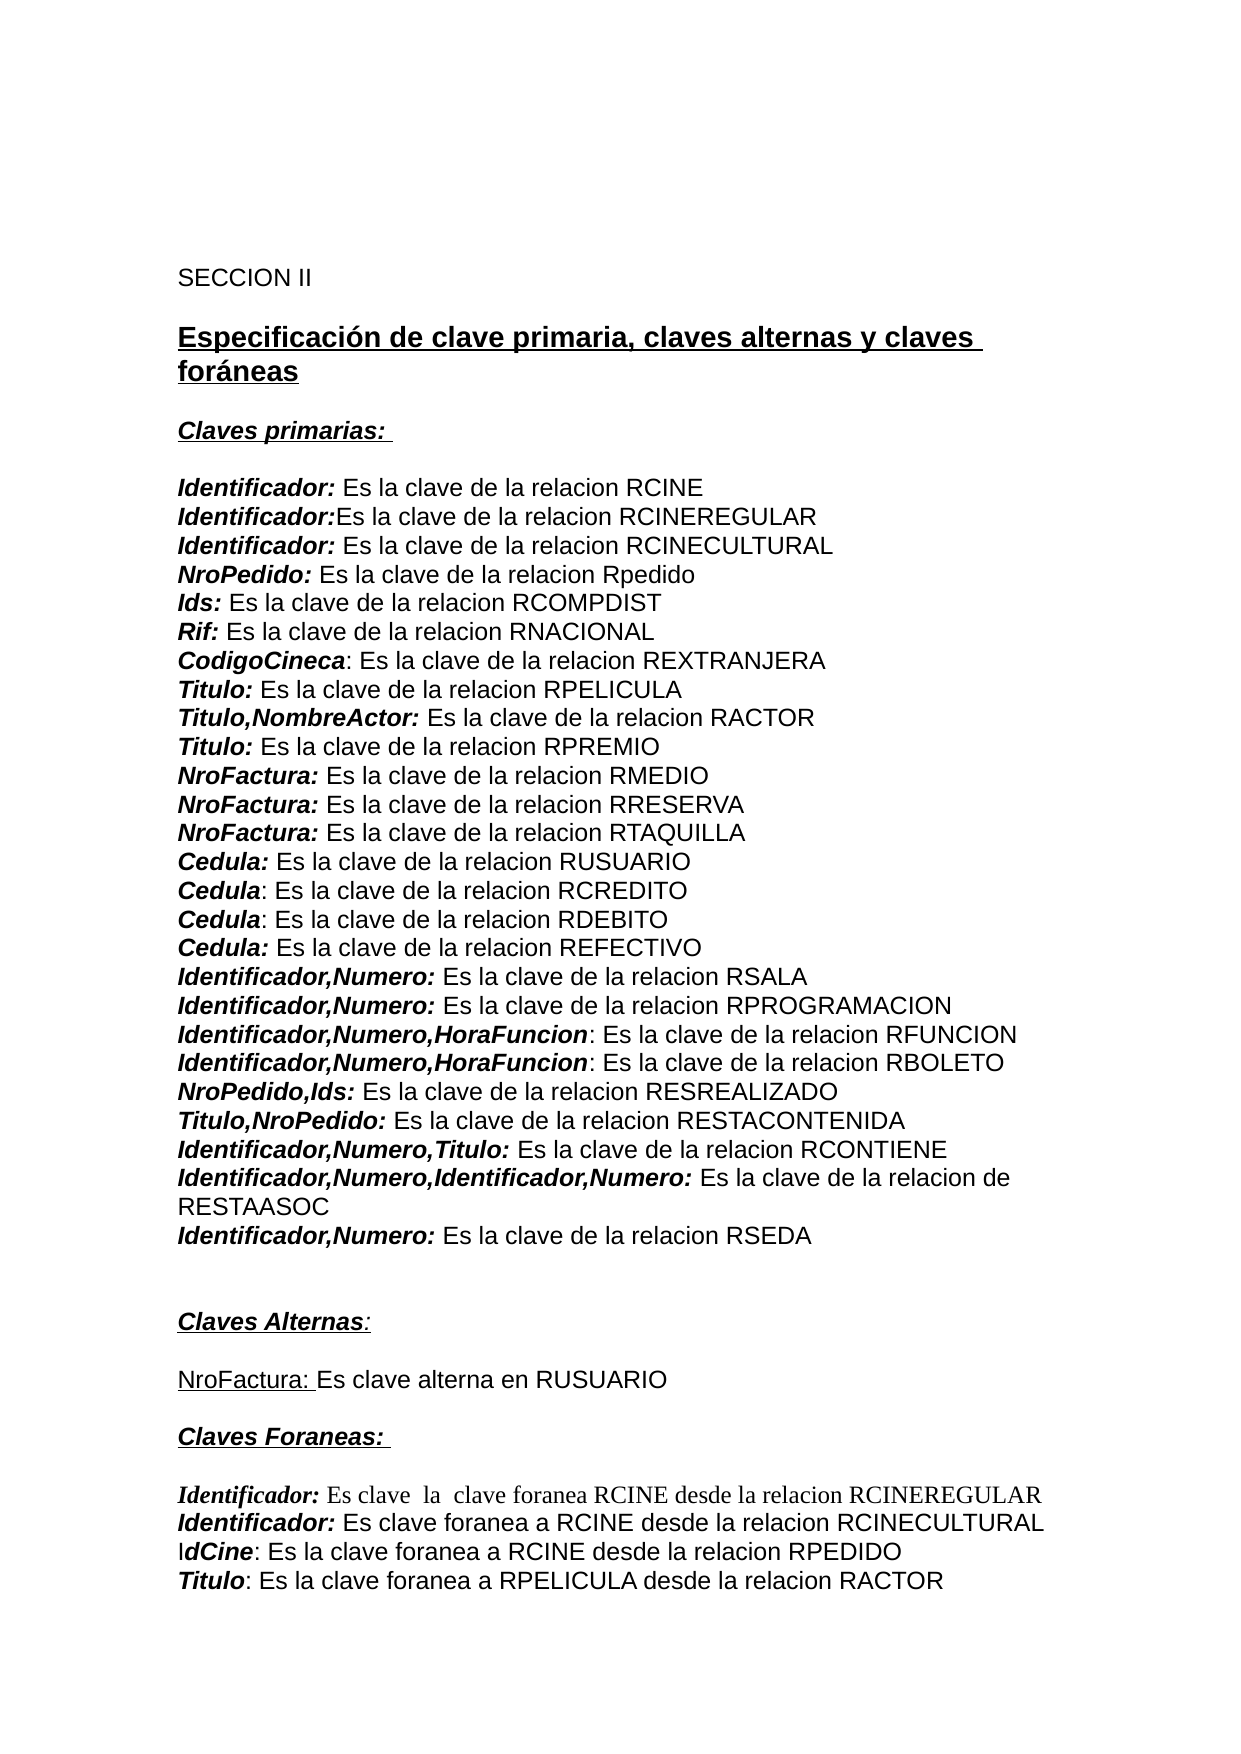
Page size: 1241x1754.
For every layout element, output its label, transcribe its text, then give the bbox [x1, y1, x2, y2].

text Cedula: Es la clave de la relacion RUSUARIO [177, 847, 1063, 876]
text Titulo: Es la clave de la relacion RPREMIO [177, 732, 1063, 761]
text Titulo,NombreActor: Es la clave de la relacion RACTOR [177, 703, 1063, 732]
text Ids: Es la clave de la relacion RCOMPDIST [177, 588, 1063, 617]
text Identificador,Numero,HoraFuncion: Es la clave de la relacion RBOLETO [177, 1048, 1063, 1077]
text Identificador: Es la clave de la relacion RCINE [177, 473, 1063, 502]
text CodigoCineca: Es la clave de la relacion REXTRANJERA [177, 646, 1063, 675]
text SECCION II [177, 263, 1063, 291]
text Cedula: Es la clave de la relacion RCREDITO [177, 876, 1063, 905]
text Identificador,Numero: Es la clave de la relacion RSALA [177, 962, 1063, 991]
text Titulo: Es la clave foranea a RPELICULA desde la relacion RACTOR [177, 1566, 1063, 1595]
text Identificador,Numero: Es la clave de la relacion RPROGRAMACION [177, 991, 1063, 1020]
text Identificador: Es la clave de la relacion RCINECULTURAL [177, 531, 1063, 560]
text Identificador,Numero,Titulo: Es la clave de la relacion RCONTIENE [177, 1135, 1063, 1163]
text NroFactura: Es la clave de la relacion RRESERVA [177, 790, 1063, 818]
text NroFactura: Es clave alterna en RUSUARIO [177, 1365, 1063, 1393]
text Identificador,Numero: Es la clave de la relacion RSEDA [177, 1221, 1063, 1250]
text NroFactura: Es la clave de la relacion RMEDIO [177, 761, 1063, 790]
text Rif: Es la clave de la relacion RNACIONAL [177, 617, 1063, 646]
text Especificación de clave primaria, claves alternas y claves foráneas [177, 320, 1063, 387]
text NroPedido: Es la clave de la relacion Rpedido [177, 560, 1063, 588]
text Identificador,Numero,Identificador,Numero: Es la clave de la relacion de RESTAASOC [177, 1163, 1063, 1221]
text Claves Alternas: [177, 1307, 1063, 1336]
text Identificador: Es clave foranea a RCINE desde la relacion RCINECULTURAL [177, 1508, 1063, 1537]
text Titulo: Es la clave de la relacion RPELICULA [177, 675, 1063, 703]
text Claves Foraneas: [177, 1422, 1063, 1451]
text NroPedido,Ids: Es la clave de la relacion RESREALIZADO [177, 1077, 1063, 1106]
text Cedula: Es la clave de la relacion REFECTIVO [177, 933, 1063, 962]
text NroFactura: Es la clave de la relacion RTAQUILLA [177, 818, 1063, 847]
text Identificador:Es la clave de la relacion RCINEREGULAR [177, 502, 1063, 531]
text IdCine: Es la clave foranea a RCINE desde la relacion RPEDIDO [177, 1537, 1063, 1566]
text Identificador: Es clave la clave foranea RCINE desde la relacion RCINEREGULAR [177, 1480, 1063, 1508]
text Claves primarias: [177, 416, 1063, 445]
text Cedula: Es la clave de la relacion RDEBITO [177, 905, 1063, 933]
text Titulo,NroPedido: Es la clave de la relacion RESTACONTENIDA [177, 1106, 1063, 1135]
text Identificador,Numero,HoraFuncion: Es la clave de la relacion RFUNCION [177, 1020, 1063, 1048]
